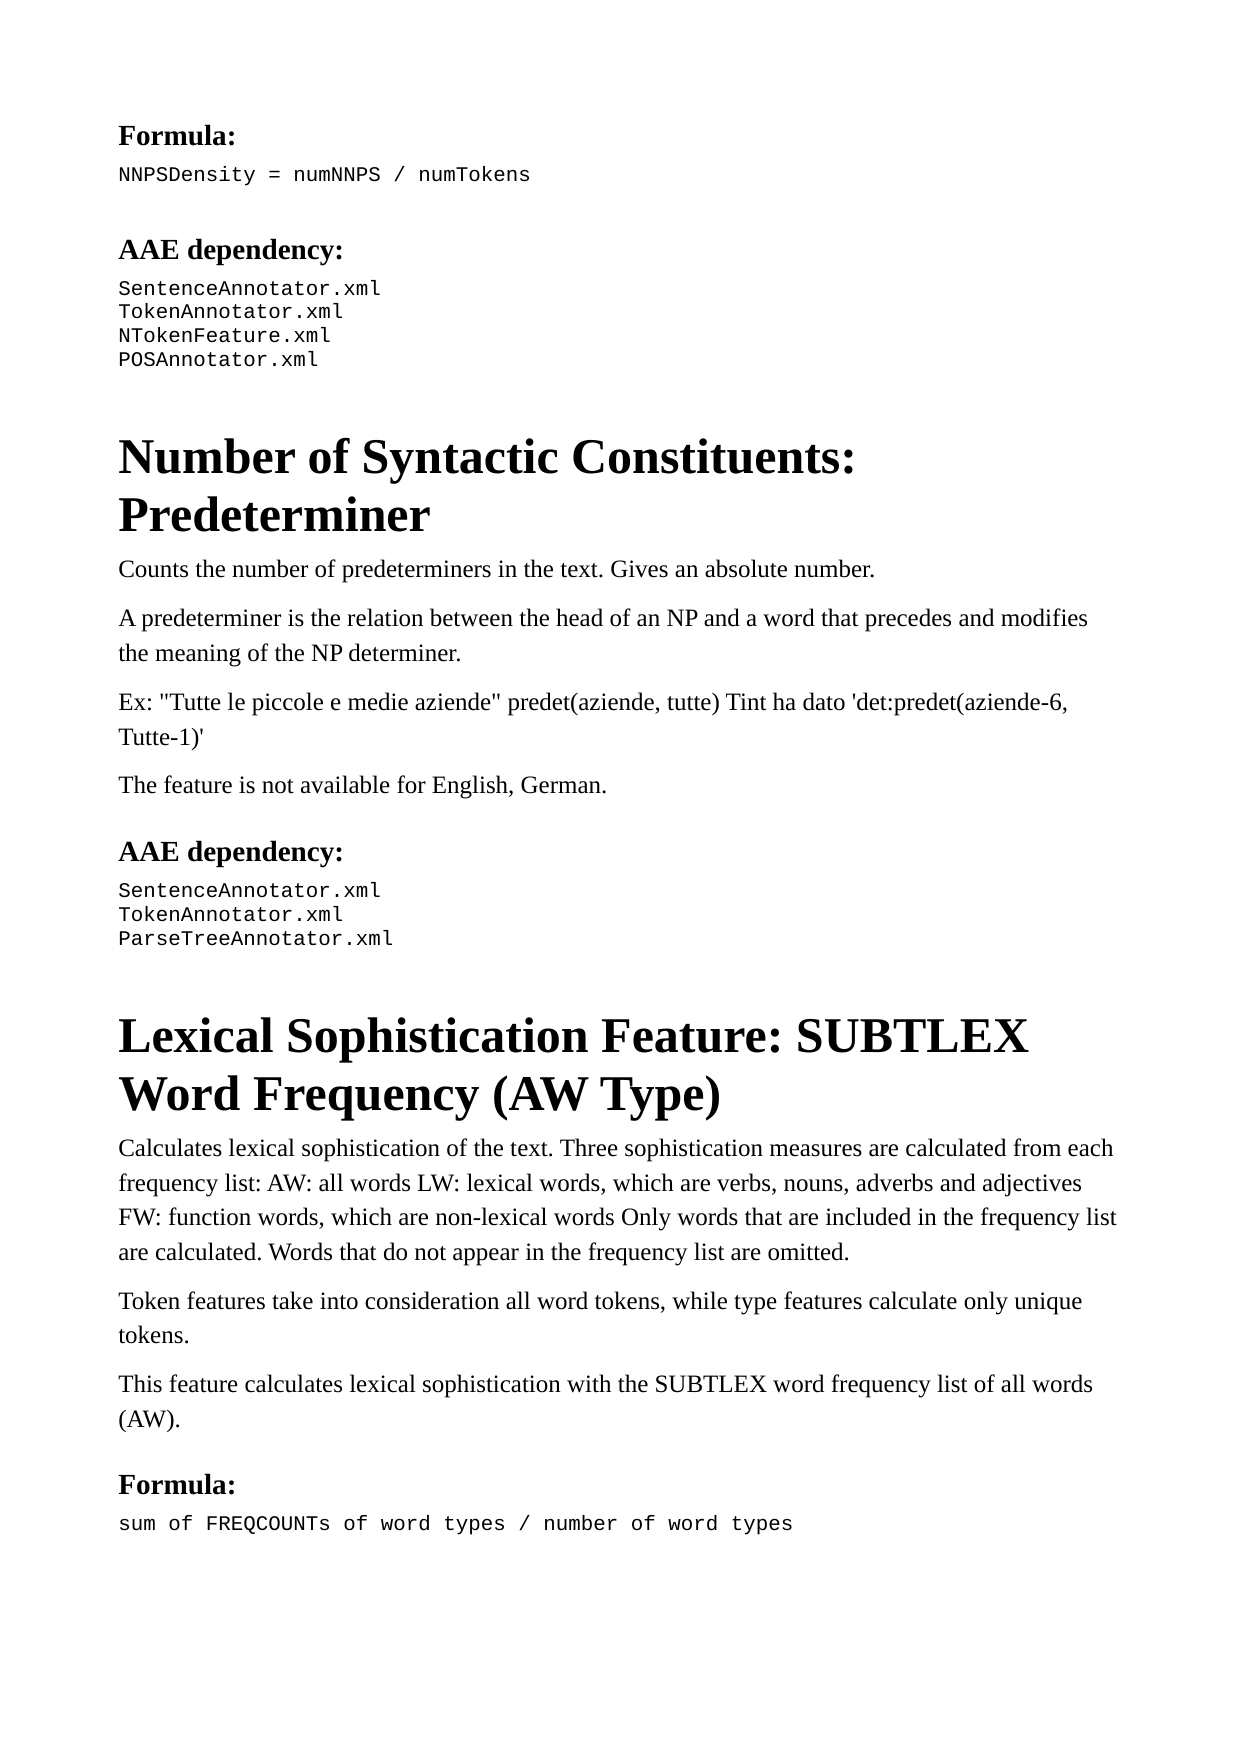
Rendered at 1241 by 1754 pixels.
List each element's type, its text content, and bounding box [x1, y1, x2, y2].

subtitle Formula: [118, 1467, 1122, 1501]
subtitle AAE dependency: [118, 834, 1122, 868]
text sum of FREQCOUNTs of word types / number of word types [118, 1513, 1122, 1537]
text SentenceAnnotator.xml [118, 880, 1122, 904]
text POSAnnotator.xml [118, 349, 1122, 372]
text A predeterminer is the relation between the head of an NP and a word that precedes and modifies the meaning of the NP determiner. [118, 603, 1122, 667]
text Token features take into consideration all word tokens, while type features calculate only unique tokens. [118, 1286, 1122, 1349]
text NTokenFeature.xml [118, 325, 1122, 349]
text Calculates lexical sophistication of the text. Three sophistication measures are calculated from each frequency list: AW: all words LW: lexical words, which are verbs, nouns, adverbs and adjectives FW: function words, which are non-lexical words Only words that are included in the frequency list are calculated. Words that do not appear in the frequency list are omitted. [118, 1133, 1122, 1265]
subtitle Formula: [118, 118, 1122, 152]
text Ex: "Tutte le piccole e medie aziende" predet(aziende, tutte) Tint ha dato 'det:predet(aziende-6, Tutte-1)' [118, 687, 1122, 750]
text Counts the number of predeterminers in the text. Gives an absolute number. [118, 554, 1122, 583]
text TokenAnnotator.xml [118, 904, 1122, 928]
text The feature is not available for English, German. [118, 771, 1122, 799]
text NNPSDensity = numNNPS / numTokens [118, 164, 1122, 188]
subtitle Lexical Sophistication Feature: SUBTLEX Word Frequency (AW Type) [118, 1006, 1122, 1121]
text This feature calculates lexical sophistication with the SUBTLEX word frequency list of all words (AW). [118, 1369, 1122, 1432]
text SentenceAnnotator.xml [118, 278, 1122, 302]
subtitle Number of Syntactic Constituents: Predeterminer [118, 427, 1122, 542]
text ParseTreeAnnotator.xml [118, 928, 1122, 951]
subtitle AAE dependency: [118, 232, 1122, 265]
text TokenAnnotator.xml [118, 302, 1122, 325]
